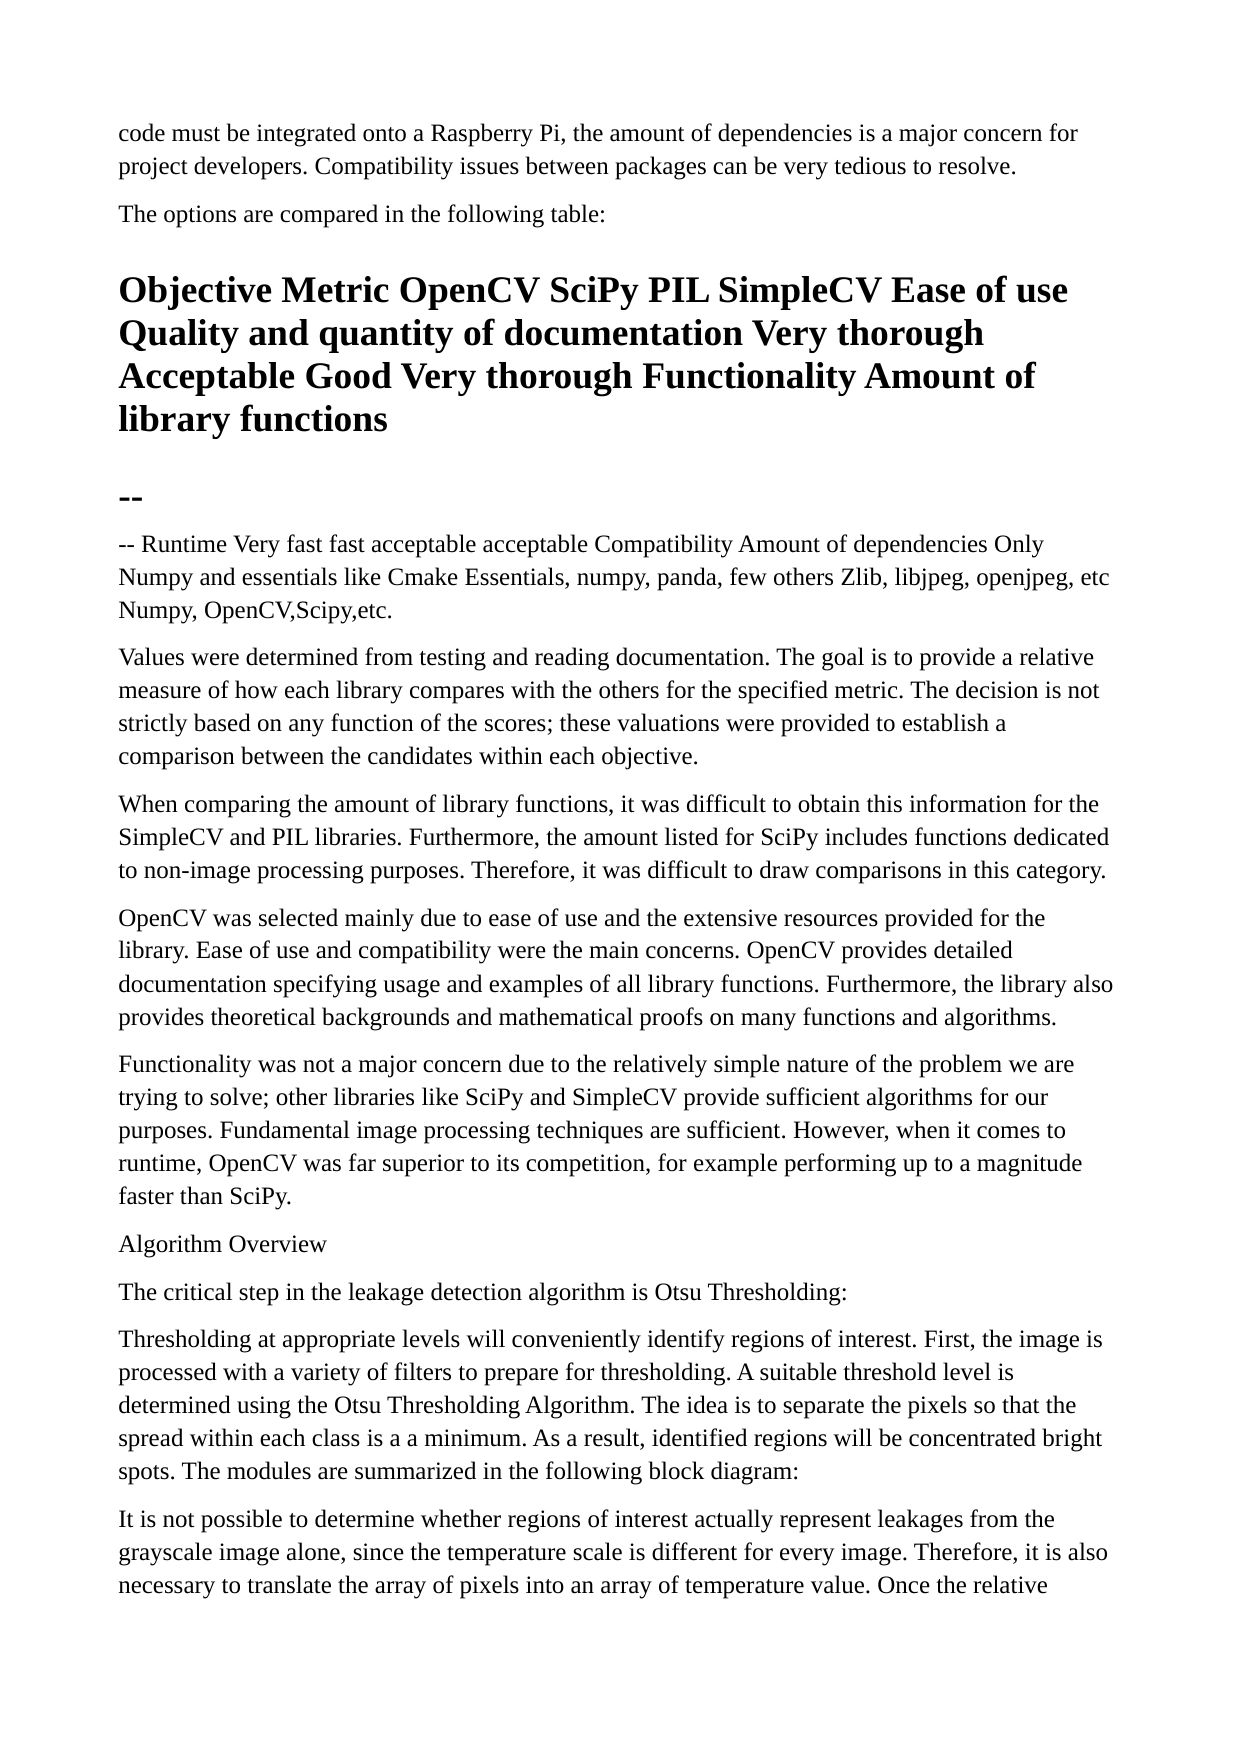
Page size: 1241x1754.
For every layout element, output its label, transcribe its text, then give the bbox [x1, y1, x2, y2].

text The critical step in the leakage detection algorithm is Otsu Thresholding: [118, 1277, 1122, 1305]
text When comparing the amount of library functions, it was difficult to obtain this information for the SimpleCV and PIL libraries. Furthermore, the amount listed for SciPy includes functions dedicated to non-image processing purposes. Therefore, it was difficult to draw comparisons in this category. [118, 789, 1122, 884]
text Thresholding at appropriate levels will conveniently identify regions of interest. First, the image is processed with a variety of filters to prepare for thresholding. A suitable threshold level is determined using the Otsu Thresholding Algorithm. The idea is to separate the pixels so that the spread within each class is a a minimum. As a result, identified regions will be concentrated bright spots. The modules are summarized in the following block diagram: [118, 1324, 1122, 1485]
text OpenCV was selected mainly due to ease of use and the extensive resources provided for the library. Ease of use and compatibility were the main concerns. OpenCV provides detailed documentation specifying usage and examples of all library functions. Furthermore, the library also provides theoretical backgrounds and mathematical proofs on many functions and algorithms. [118, 903, 1122, 1030]
text It is not possible to determine whether regions of interest actually represent leakages from the grayscale image alone, since the temperature scale is different for every image. Therefore, it is also necessary to translate the array of pixels into an array of temperature value. Once the relative [118, 1504, 1122, 1599]
subtitle Objective Metric OpenCV SciPy PIL SimpleCV Ease of use Quality and quantity of documentation Very thorough Acceptable Good Very thorough Functionality Amount of library functions [118, 267, 1122, 440]
text -- Runtime Very fast fast acceptable acceptable Compatibility Amount of dependencies Only Numpy and essentials like Cmake Essentials, numpy, panda, few others Zlib, libjpeg, openjpeg, etc Numpy, OpenCV,Scipy,etc. [118, 529, 1122, 623]
text Values were determined from testing and reading documentation. The goal is to provide a relative measure of how each library compares with the others for the specified metric. The decision is not strictly based on any function of the scores; these valuations were provided to establish a comparison between the candidates within each objective. [118, 642, 1122, 770]
subtitle -- [118, 473, 1122, 516]
text The options are compared in the following table: [118, 199, 1122, 227]
text Algorithm Overview [118, 1229, 1122, 1258]
text code must be integrated onto a Raspberry Pi, the amount of dependencies is a major concern for project developers. Compatibility issues between packages can be very tedious to resolve. [118, 118, 1122, 180]
text Functionality was not a major concern due to the relatively simple nature of the problem we are trying to solve; other libraries like SciPy and SimpleCV provide sufficient algorithms for our purposes. Fundamental image processing techniques are sufficient. However, when it comes to runtime, OpenCV was far superior to its competition, for example performing up to a magnitude faster than SciPy. [118, 1049, 1122, 1210]
